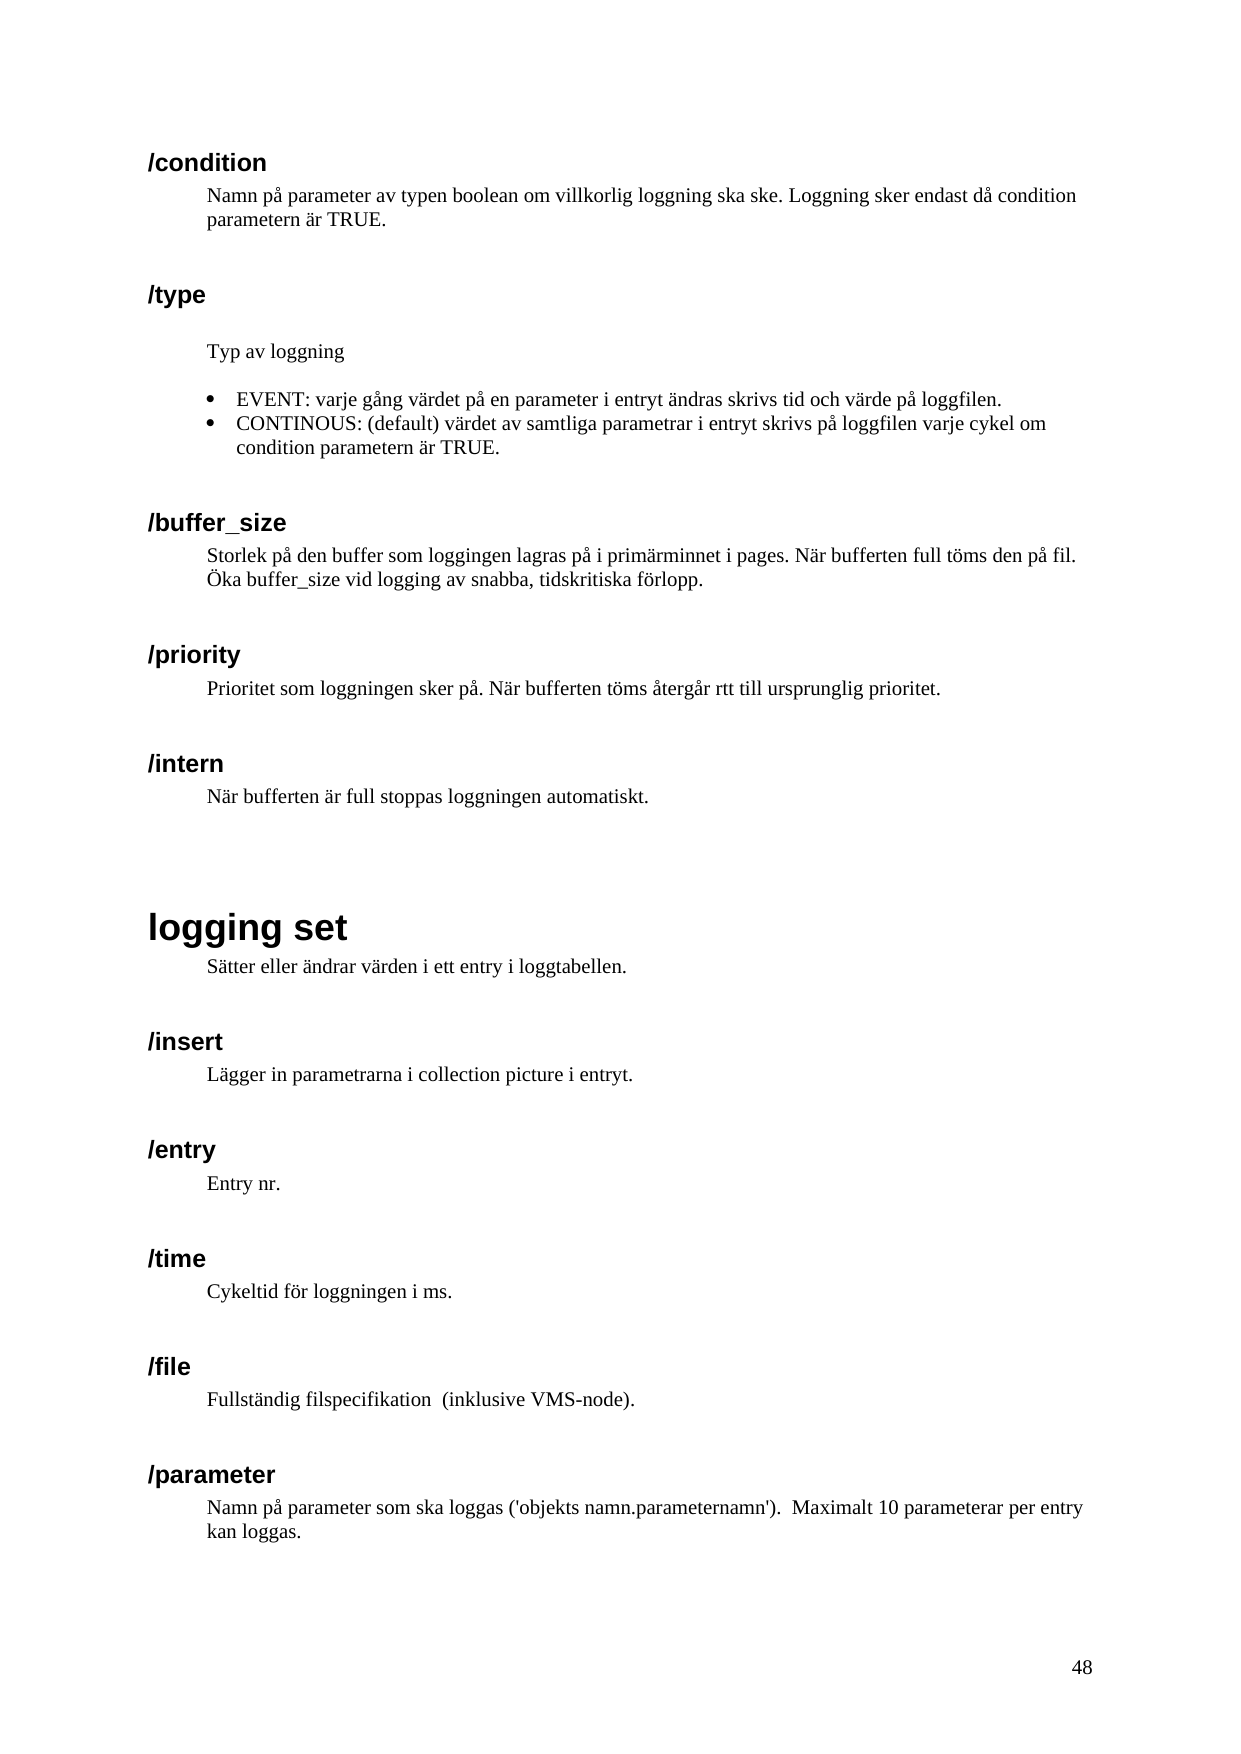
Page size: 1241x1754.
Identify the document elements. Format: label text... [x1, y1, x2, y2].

subtitle /buffer_size [148, 508, 1093, 537]
subtitle /condition [148, 148, 1093, 176]
subtitle /time [148, 1243, 1093, 1272]
text Fullständig filspecifikation (inklusive VMS-node). [207, 1387, 1093, 1411]
subtitle logging set [148, 905, 1093, 948]
list CONTINOUS: (default) värdet av samtliga parametrar i entryt skrivs på loggfilen varje cykel om condition parametern är TRUE. [207, 411, 1093, 459]
text När bufferten är full stoppas loggningen automatiskt. [207, 783, 1093, 808]
text Cykeltid för loggningen i ms. [207, 1278, 1093, 1303]
subtitle /type [148, 280, 1093, 308]
list EVENT: varje gång värdet på en parameter i entryt ändras skrivs tid och värde på loggfilen. [207, 387, 1093, 411]
text Namn på parameter av typen boolean om villkorlig loggning ska ske. Loggning sker endast då condition parametern är TRUE. [207, 183, 1093, 231]
subtitle /file [148, 1352, 1093, 1380]
text Sätter eller ändrar värden i ett entry i loggtabellen. [207, 954, 1093, 978]
text Lägger in parametrarna i collection picture i entryt. [207, 1062, 1093, 1086]
subtitle /parameter [148, 1460, 1093, 1488]
text Öka buffer_size vid logging av snabba, tidskritiska förlopp. [207, 567, 1093, 591]
subtitle /insert [148, 1027, 1093, 1056]
subtitle /entry [148, 1135, 1093, 1164]
text Prioritet som loggningen sker på. När bufferten töms återgår rtt till ursprunglig prioritet. [207, 675, 1093, 699]
text Entry nr. [207, 1170, 1093, 1194]
text Typ av loggning [207, 339, 1093, 363]
text Namn på parameter som ska loggas ('objekts namn.parameternamn'). Maximalt 10 parameterar per entry kan loggas. [207, 1495, 1093, 1543]
subtitle /priority [148, 640, 1093, 669]
text Storlek på den buffer som loggingen lagras på i primärminnet i pages. När bufferten full töms den på fil. [207, 543, 1093, 567]
subtitle /intern [148, 748, 1093, 777]
